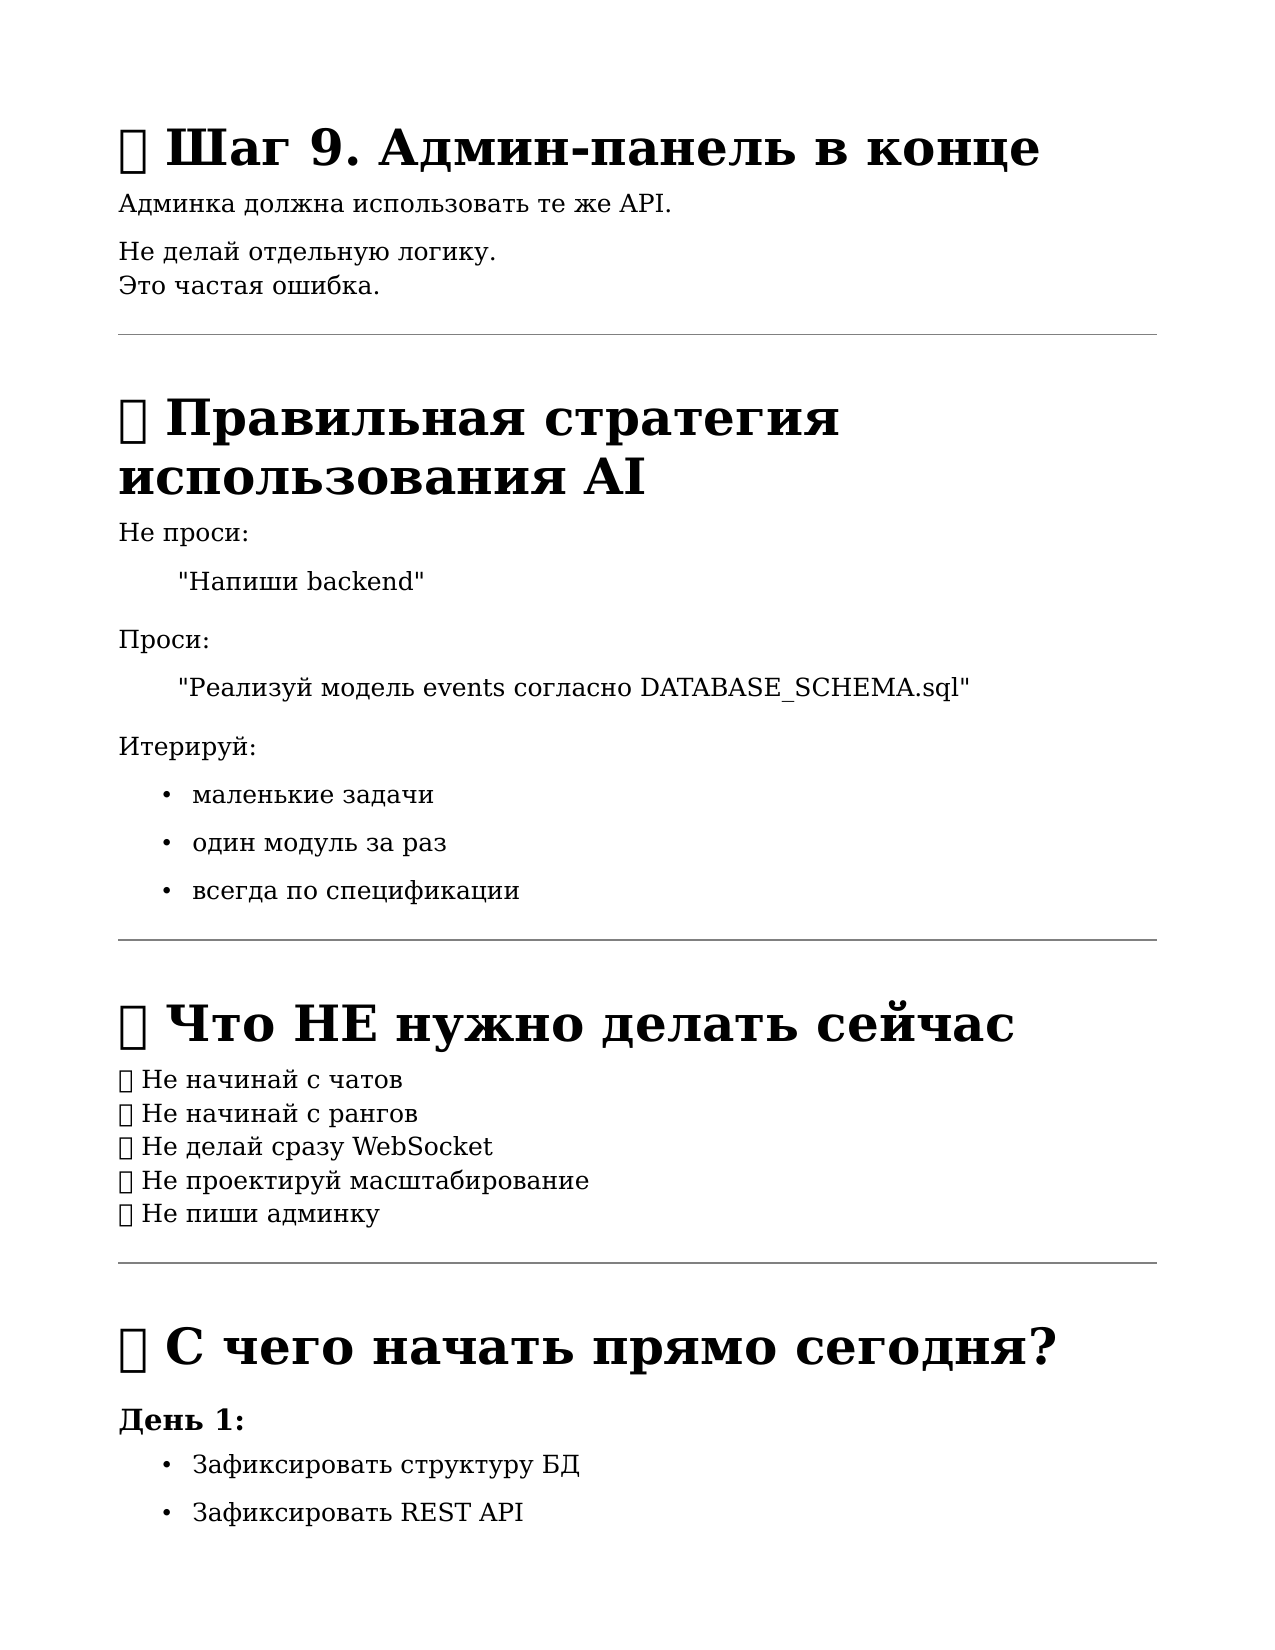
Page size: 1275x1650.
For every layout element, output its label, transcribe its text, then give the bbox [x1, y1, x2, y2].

text Проси: [118, 625, 1157, 654]
text Итерируй: [118, 732, 1157, 761]
list всегда по спецификации [162, 877, 1157, 906]
list один модуль за раз [162, 828, 1157, 858]
text Админка должна использовать те же API. [118, 189, 1157, 218]
text "Напиши backend" [177, 567, 1098, 596]
text Не проси: [118, 519, 1157, 548]
list маленькие задачи [162, 780, 1157, 809]
text Не делай отдельную логику. Это частая ошибка. [118, 237, 1157, 300]
subtitle День 1: [118, 1403, 1157, 1437]
list Зафиксировать структуру БД [162, 1450, 1157, 1479]
subtitle 📍 С чего начать прямо сегодня? [118, 1317, 1157, 1376]
list Зафиксировать REST API [162, 1498, 1157, 1527]
subtitle 🧠 Что НЕ нужно делать сейчас [118, 994, 1157, 1053]
text ❌ Не начинай с чатов ❌ Не начинай с рангов ❌ Не делай сразу WebSocket ❌ Не проектируй масштабирование ❌ Не пиши админку [118, 1065, 1157, 1229]
subtitle 🎯 Правильная стратегия использования AI [118, 389, 1157, 506]
text "Реализуй модель events согласно DATABASE_SCHEMA.sql" [177, 673, 1098, 703]
subtitle 👑 Шаг 9. Админ-панель в конце [118, 118, 1157, 177]
